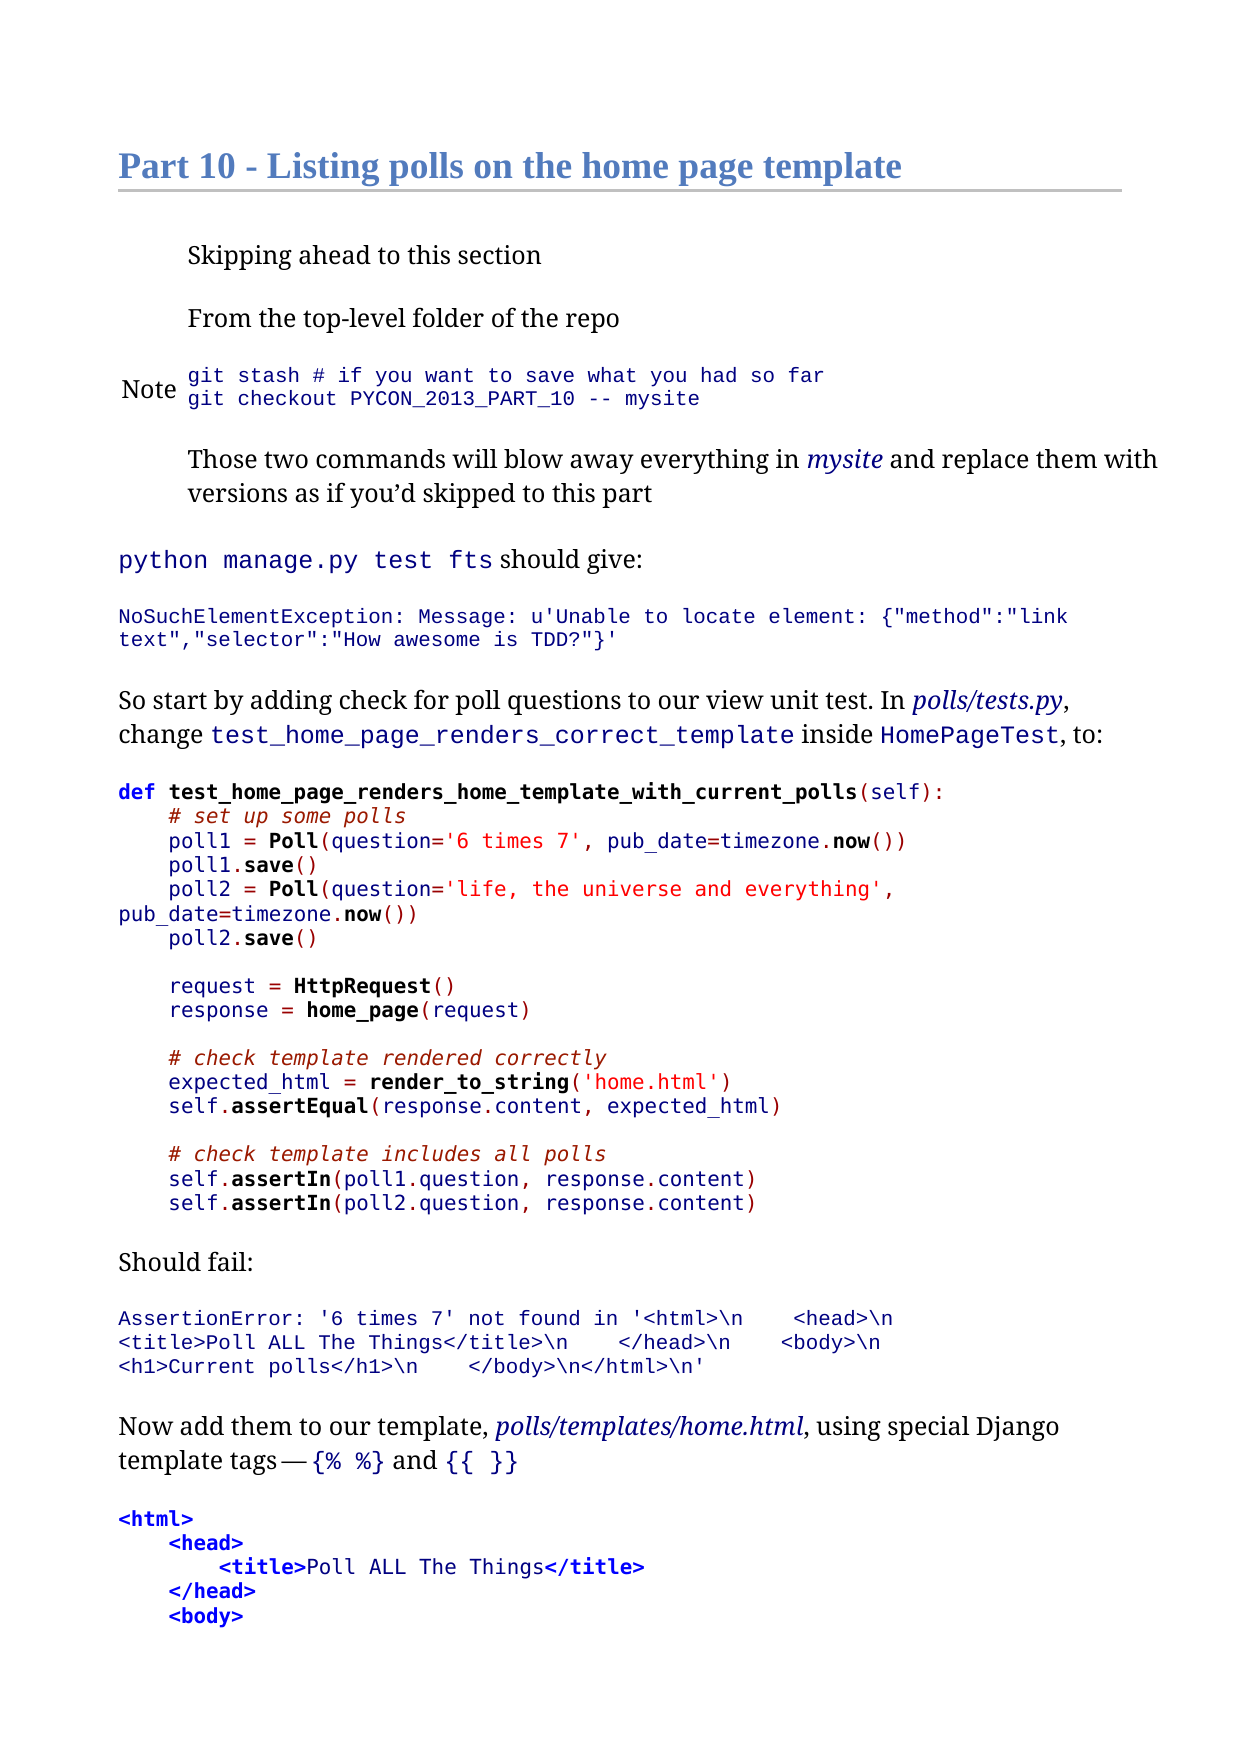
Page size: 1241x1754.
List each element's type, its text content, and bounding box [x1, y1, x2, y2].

text request = HttpRequest() [118, 974, 1122, 998]
text self.assertIn(poll1.question, response.content) [118, 1167, 1122, 1191]
subtitle Part 10 - Listing polls on the home page template [118, 143, 1122, 189]
text <title>Poll ALL The Things</title> [118, 1555, 1122, 1579]
text AssertionError: '6 times 7' not found in '<html>\n <head>\n [118, 1308, 1122, 1332]
text def test_home_page_renders_home_template_with_current_polls(self): [118, 780, 1122, 804]
text poll1 = Poll(question='6 times 7', pub_date=timezone.now()) [118, 829, 1122, 853]
text # check template includes all polls [118, 1142, 1122, 1167]
text <html> [118, 1507, 1122, 1531]
text Now add them to our template, polls/templates/home.html, using special Django template tags — {% %} and {{ }} [118, 1409, 1122, 1477]
text <body> [118, 1604, 1122, 1628]
text expected_html = render_to_string('home.html') [118, 1070, 1122, 1094]
text </head> [118, 1579, 1122, 1604]
text <h1>Current polls</h1>\n </body>\n</html>\n' [118, 1356, 1122, 1379]
table_header Skipping ahead to this section From the top-level folder of the repo git stash # if you want to save what you had so far git checkout PYCON_2013_PART_10 -- mysite Those two commands will blow away everything in mysite and replace them with versions as if you’d skipped to this part [184, 235, 1181, 542]
text poll2 = Poll(question='life, the universe and everything', pub_date=timezone.now()) [118, 877, 1122, 926]
text # set up some polls [118, 804, 1122, 829]
text python manage.py test fts should give: [118, 542, 1122, 576]
text NoSuchElementException: Message: u'Unable to locate element: {"method":"link [118, 606, 1122, 629]
text poll2.save() [118, 926, 1122, 950]
text <head> [118, 1531, 1122, 1555]
text response = home_page(request) [118, 998, 1122, 1022]
text poll1.save() [118, 853, 1122, 877]
text self.assertIn(poll2.question, response.content) [118, 1191, 1122, 1215]
text <title>Poll ALL The Things</title>\n </head>\n <body>\n [118, 1332, 1122, 1356]
text self.assertEqual(response.content, expected_html) [118, 1094, 1122, 1119]
text So start by adding check for poll questions to our view unit test. In polls/tests.py, change test_home_page_renders_correct_template inside HomePageTest, to: [118, 682, 1122, 751]
text # check template rendered correctly [118, 1046, 1122, 1070]
text Should fail: [118, 1245, 1122, 1279]
table_header Note [118, 235, 184, 542]
text text","selector":"How awesome is TDD?"}' [118, 629, 1122, 653]
